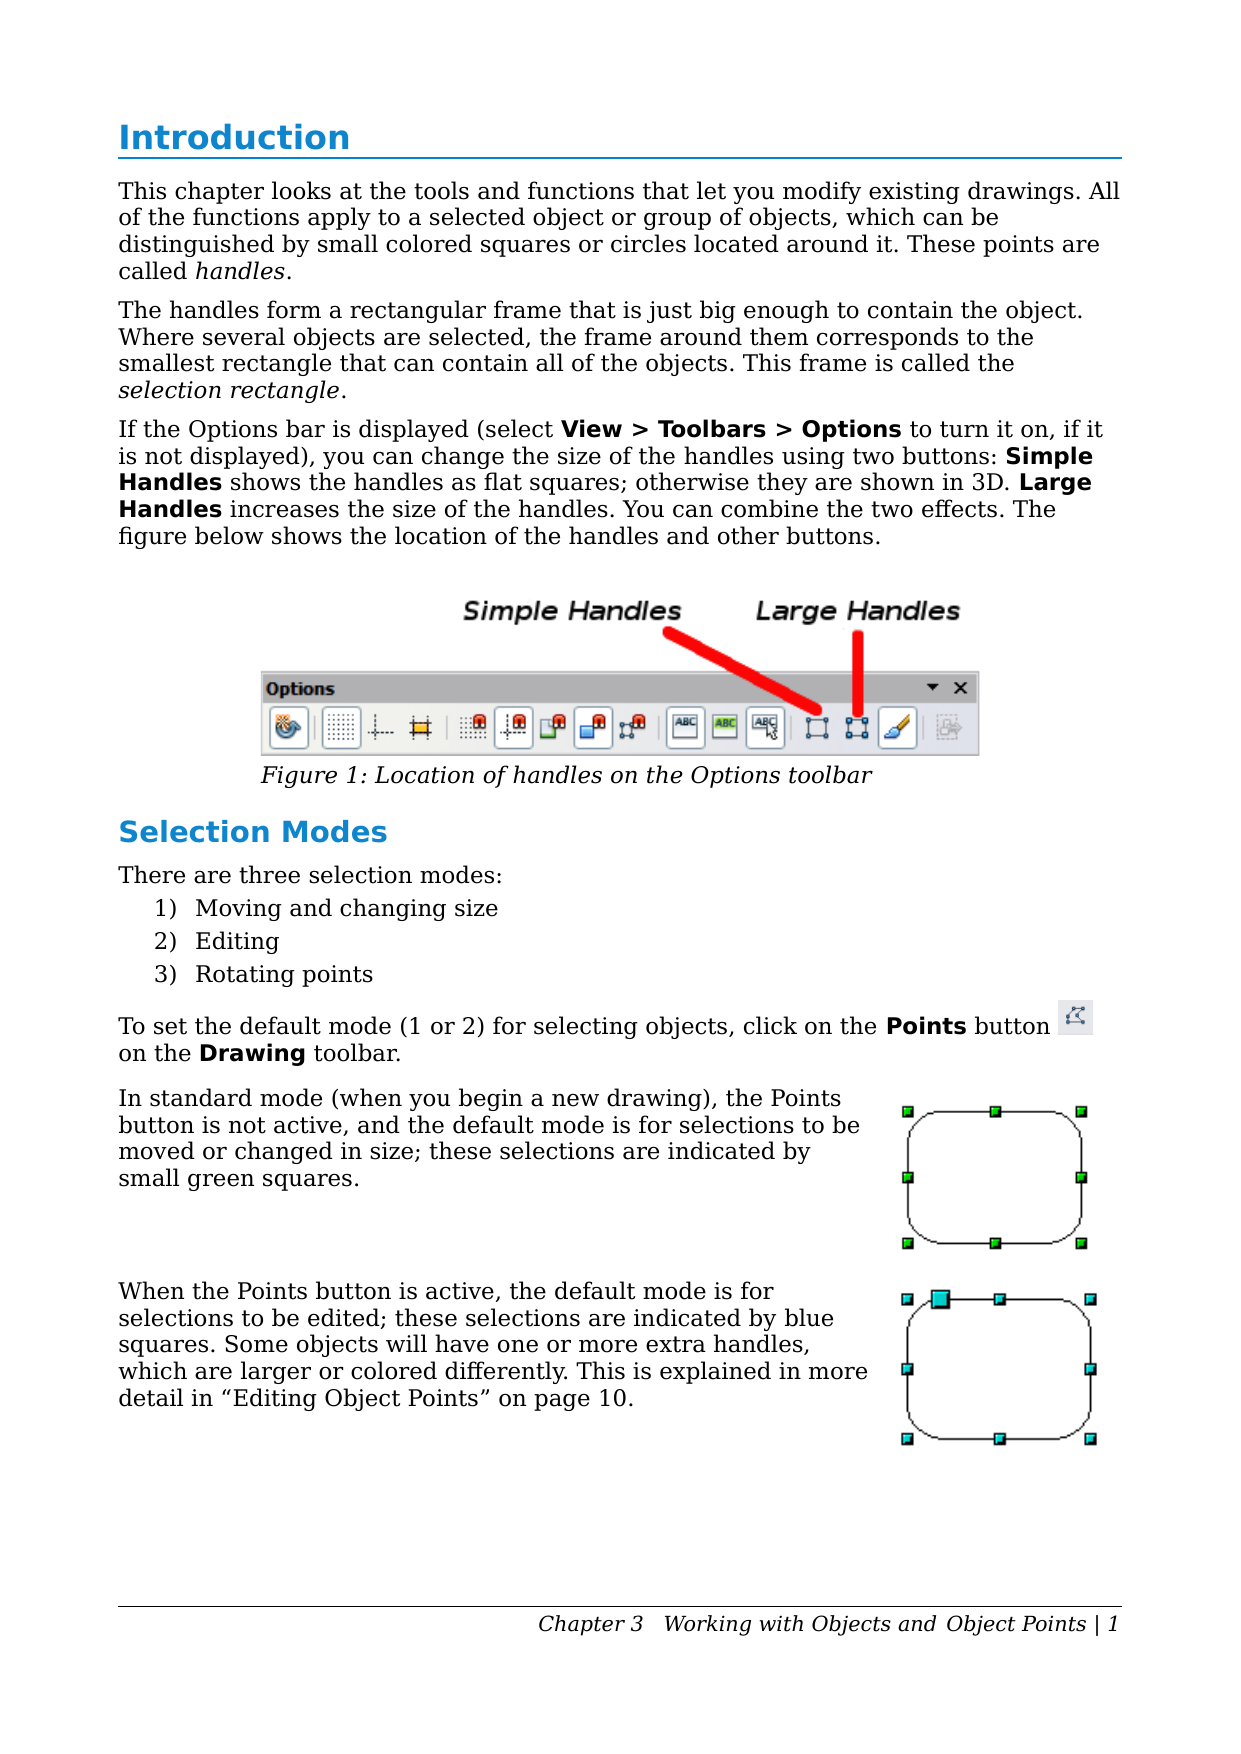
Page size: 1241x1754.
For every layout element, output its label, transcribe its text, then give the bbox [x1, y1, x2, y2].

text If the Options bar is displayed (select View > Toolbars > Options to turn it on, if it is not displayed), you can change the size of the handles using two buttons: Simple Handles shows the handles as flat squares; otherwise they are shown in 3D. Large Handles increases the size of the handles. You can combine the two effects. The figure below shows the location of the handles and other buttons. [118, 416, 1122, 549]
picture [886, 1278, 1111, 1456]
text To set the default mode (1 or 2) for selecting objects, click on the Points button on the Drawing toolbar. [118, 1000, 1122, 1067]
list There are three selection modes: [118, 862, 1122, 889]
subtitle Selection Modes [118, 816, 1122, 850]
text This chapter looks at the tools and functions that let you modify existing drawings. All of the functions apply to a selected object or group of objects, which can be distinguished by small colored squares or circles located around it. These points are called handles. [118, 178, 1122, 284]
list Moving and changing size [177, 895, 1122, 922]
picture [1057, 1000, 1094, 1035]
table_header [875, 1079, 1122, 1272]
table_header In standard mode (when you begin a new drawing), the Points button is not active, and the default mode is for selections to be moved or changed in size; these selections are indicated by small green squares. [118, 1079, 875, 1272]
text Figure 1: Location of handles on the Options toolbar [261, 762, 979, 789]
subtitle Introduction [118, 118, 1122, 157]
table_cell When the Points button is active, the default mode is for selections to be edited; these selections are indicated by blue squares. Some objects will have one or more extra handles, which are larger or colored differently. This is explained in more detail in “Editing Object Points” on page 10. [118, 1273, 875, 1467]
table_cell [875, 1273, 1122, 1467]
text The handles form a rectangular frame that is just big enough to contain the object. Where several objects are selected, the frame around them corresponds to the smallest rectangle that can contain all of the objects. This frame is called the selection rectangle. [118, 297, 1122, 404]
picture [886, 1085, 1104, 1261]
picture [260, 574, 980, 756]
list Editing [177, 928, 1122, 955]
list Rotating points [177, 961, 1122, 988]
